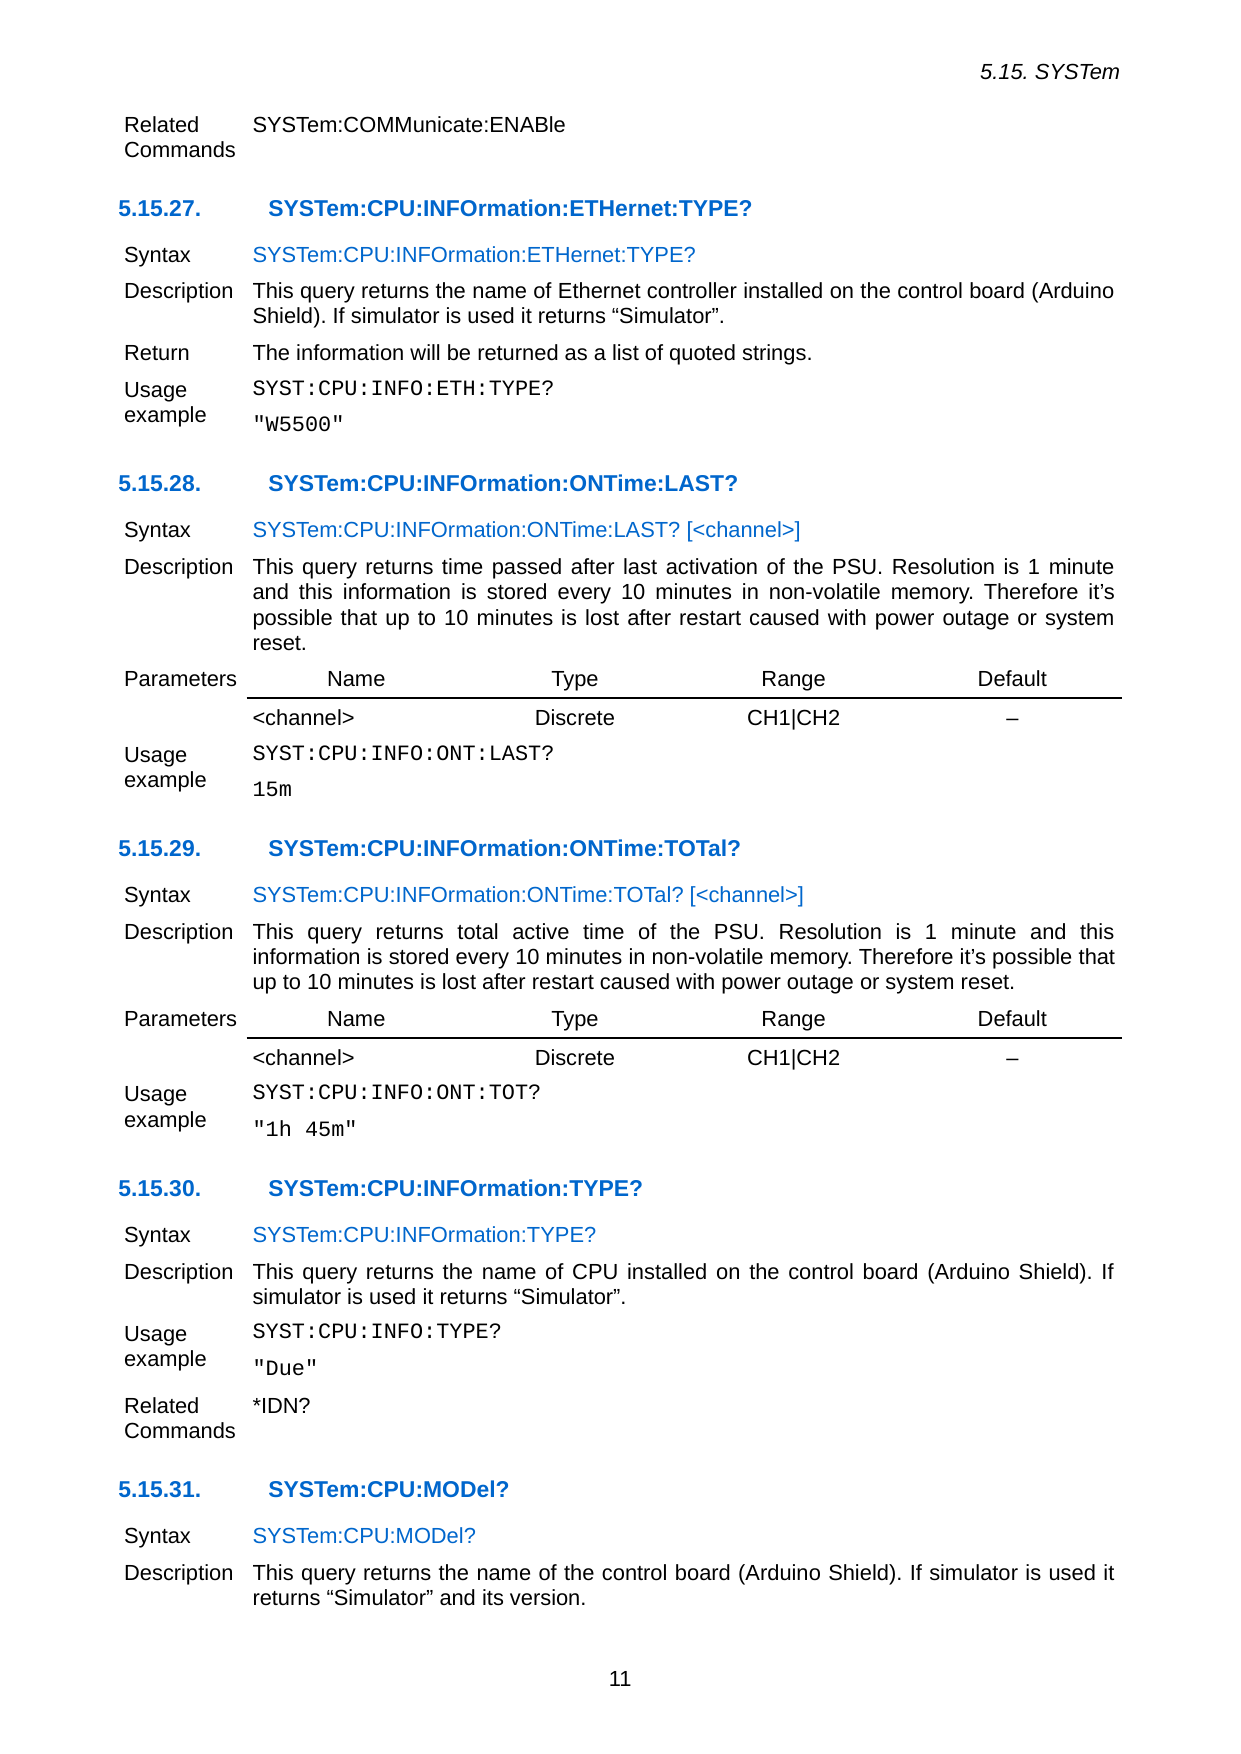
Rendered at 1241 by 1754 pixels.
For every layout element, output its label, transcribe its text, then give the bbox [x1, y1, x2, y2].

table_cell *IDN? [247, 1388, 1122, 1449]
table_cell This query returns the name of Ethernet controller installed on the control board (Arduino Shield). If simulator is used it returns “Simulator”. [247, 273, 1122, 334]
table_cell This query returns the name of CPU installed on the control board (Arduino Shield). If simulator is used it returns “Simulator”. [247, 1253, 1122, 1315]
subtitle SYSTem:CPU:INFOrmation:ONTime:TOTal? [118, 835, 1122, 862]
table_header SYSTem:CPU:INFOrmation:ONTime:TOTal? [<channel>] [247, 876, 1122, 913]
table_cell Name [247, 661, 465, 697]
subtitle SYSTem:CPU:MODel? [118, 1476, 1122, 1502]
table_header Syntax [118, 236, 247, 272]
table_cell Usage example [118, 1076, 247, 1148]
table_cell This query returns the name of the control board (Arduino Shield). If simulator is used it returns “Simulator” and its version. [247, 1554, 1122, 1616]
table_cell Description [118, 548, 247, 661]
table_cell Range [684, 1000, 903, 1037]
table_cell Default [903, 1000, 1122, 1037]
table_cell Description [118, 273, 247, 334]
table_cell CH1|CH2 [684, 699, 903, 736]
table_cell Range [684, 661, 903, 697]
table_cell Discrete [465, 699, 684, 736]
table_cell Parameters [118, 1000, 247, 1076]
table_cell Default [903, 661, 1122, 697]
table_header Syntax [118, 1216, 247, 1253]
table_header Syntax [118, 512, 247, 548]
table_cell – [903, 1039, 1122, 1076]
table_cell Usage example [118, 1315, 247, 1387]
table_cell Return [118, 334, 247, 371]
subtitle SYSTem:CPU:INFOrmation:ETHernet:TYPE? [118, 195, 1122, 221]
table_cell The information will be returned as a list of quoted strings. [247, 334, 1122, 371]
table_cell This query returns time passed after last activation of the PSU. Resolution is 1 minute and this information is stored every 10 minutes in non-volatile memory. Therefore it’s possible that up to 10 minutes is lost after restart caused with power outage or system reset. [247, 548, 1122, 661]
table_header SYSTem:CPU:INFOrmation:TYPE? [247, 1216, 1122, 1253]
table_cell Usage example [118, 371, 247, 444]
table_cell This query returns total active time of the PSU. Resolution is 1 minute and this information is stored every 10 minutes in non-volatile memory. Therefore it’s possible that up to 10 minutes is lost after restart caused with power outage or system reset. [247, 913, 1122, 1000]
table_cell Related Commands [118, 106, 247, 168]
table_header SYSTem:CPU:INFOrmation:ETHernet:TYPE? [247, 236, 1122, 272]
table_cell <channel> [247, 1039, 465, 1076]
table_cell SYSTem:COMMunicate:ENABle [247, 106, 1122, 168]
table_cell Type [465, 661, 684, 697]
table_cell SYST:CPU:INFO:ETH:TYPE? "W5500" [247, 371, 1122, 444]
table_cell <channel> [247, 699, 465, 736]
table_header SYSTem:CPU:MODel? [247, 1517, 1122, 1554]
table_cell CH1|CH2 [684, 1039, 903, 1076]
table_cell Type [465, 1000, 684, 1037]
table_cell – [903, 699, 1122, 736]
subtitle SYSTem:CPU:INFOrmation:TYPE? [118, 1175, 1122, 1201]
table_cell Description [118, 1253, 247, 1315]
table_cell Usage example [118, 736, 247, 809]
table_cell Description [118, 1554, 247, 1616]
table_cell SYST:CPU:INFO:ONT:LAST? 15m [247, 736, 1122, 809]
table_cell Discrete [465, 1039, 684, 1076]
table_cell Name [247, 1000, 465, 1037]
table_cell Parameters [118, 661, 247, 736]
table_cell Related Commands [118, 1388, 247, 1449]
subtitle SYSTem:CPU:INFOrmation:ONTime:LAST? [118, 470, 1122, 497]
table_header Syntax [118, 876, 247, 913]
table_header Syntax [118, 1517, 247, 1554]
table_cell Description [118, 913, 247, 1000]
table_cell SYST:CPU:INFO:ONT:TOT? "1h 45m" [247, 1076, 1122, 1148]
table_cell SYST:CPU:INFO:TYPE? "Due" [247, 1315, 1122, 1387]
table_header SYSTem:CPU:INFOrmation:ONTime:LAST? [<channel>] [247, 512, 1122, 548]
